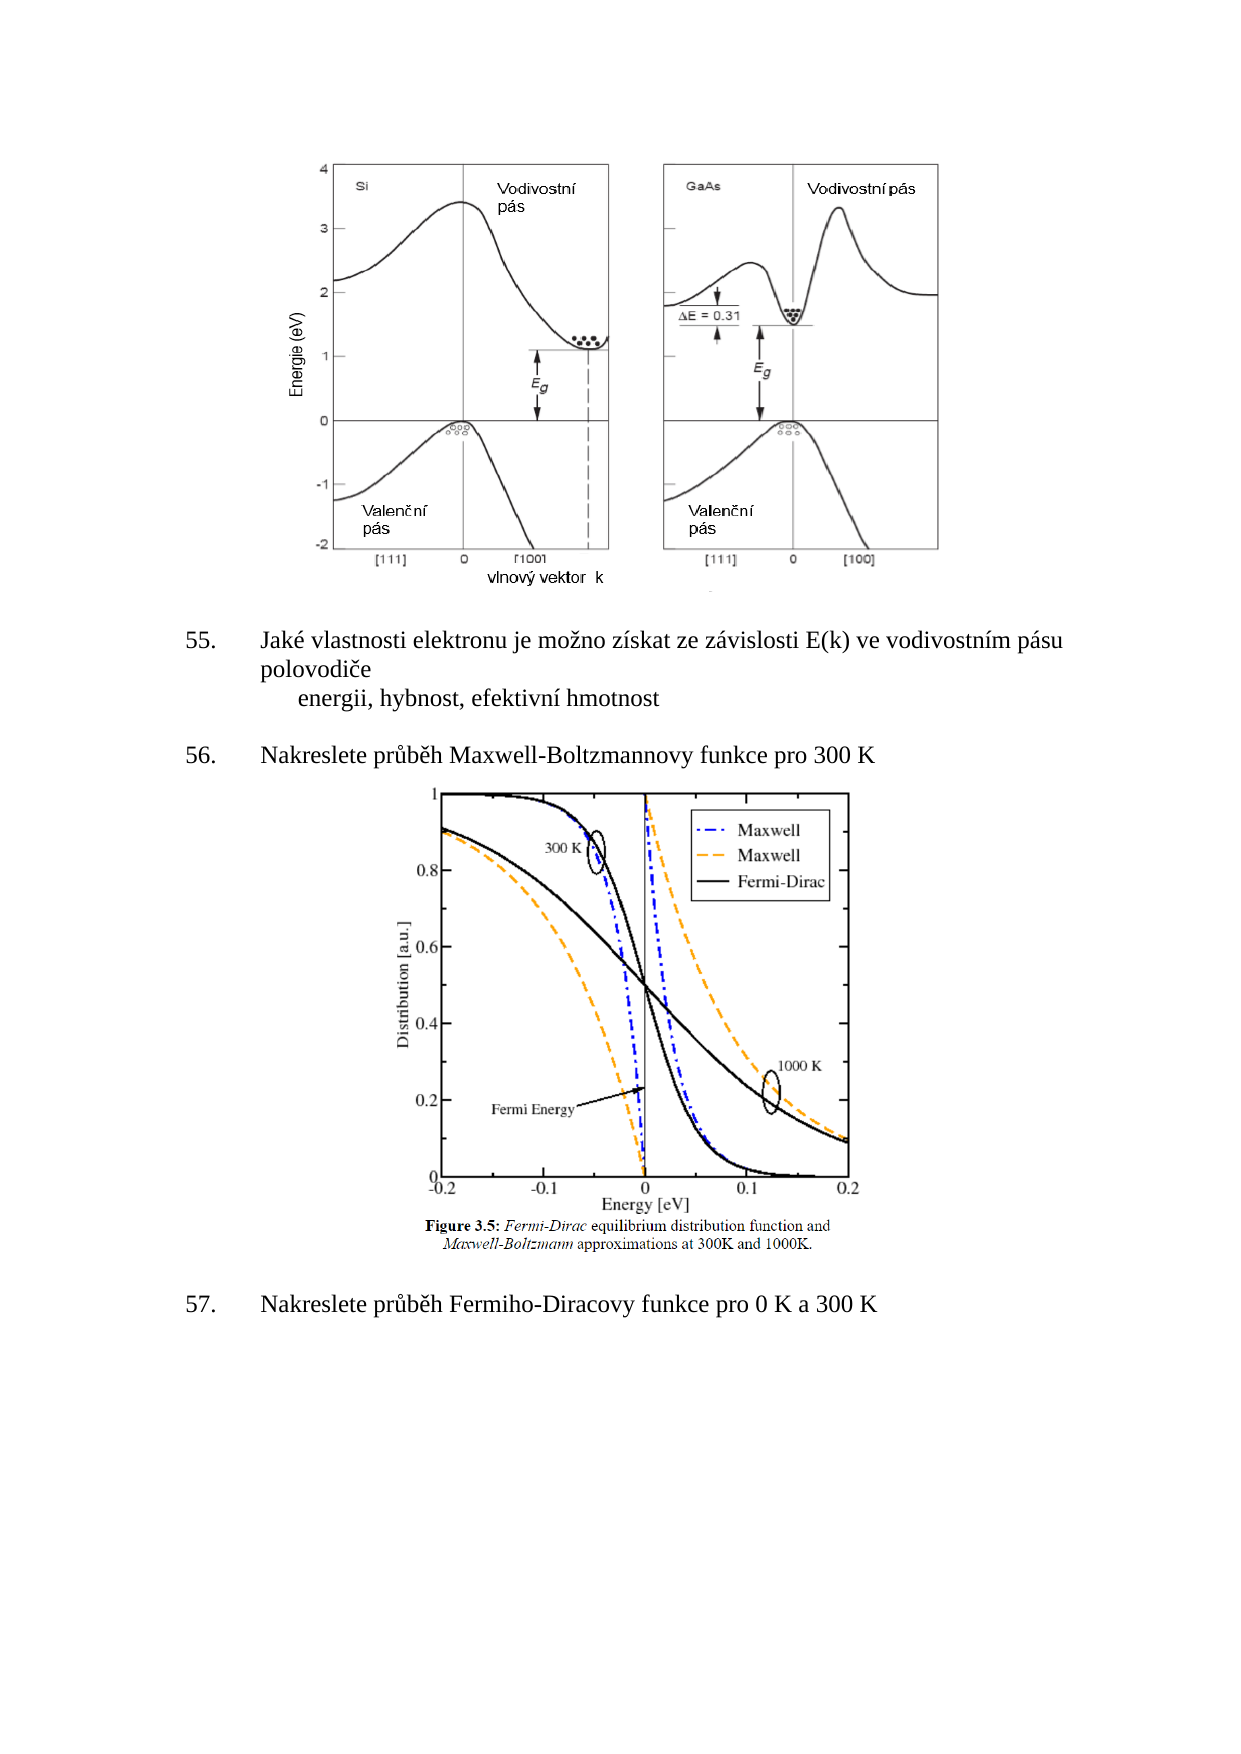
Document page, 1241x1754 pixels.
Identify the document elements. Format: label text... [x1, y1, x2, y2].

picture [272, 148, 969, 597]
list Jaké vlastnosti elektronu je možno získat ze závislosti E(k) ve vodivostním pásu polovodiče [185, 625, 1093, 683]
picture [364, 769, 876, 1260]
list Nakreslete průběh Fermiho‑Diracovy funkce pro 0 K a 300 K [185, 1289, 1093, 1317]
text energii, hybnost, efektivní hmotnost [148, 683, 1093, 711]
list Nakreslete průběh Maxwell‑Boltzmannovy funkce pro 300 K [185, 740, 1093, 769]
